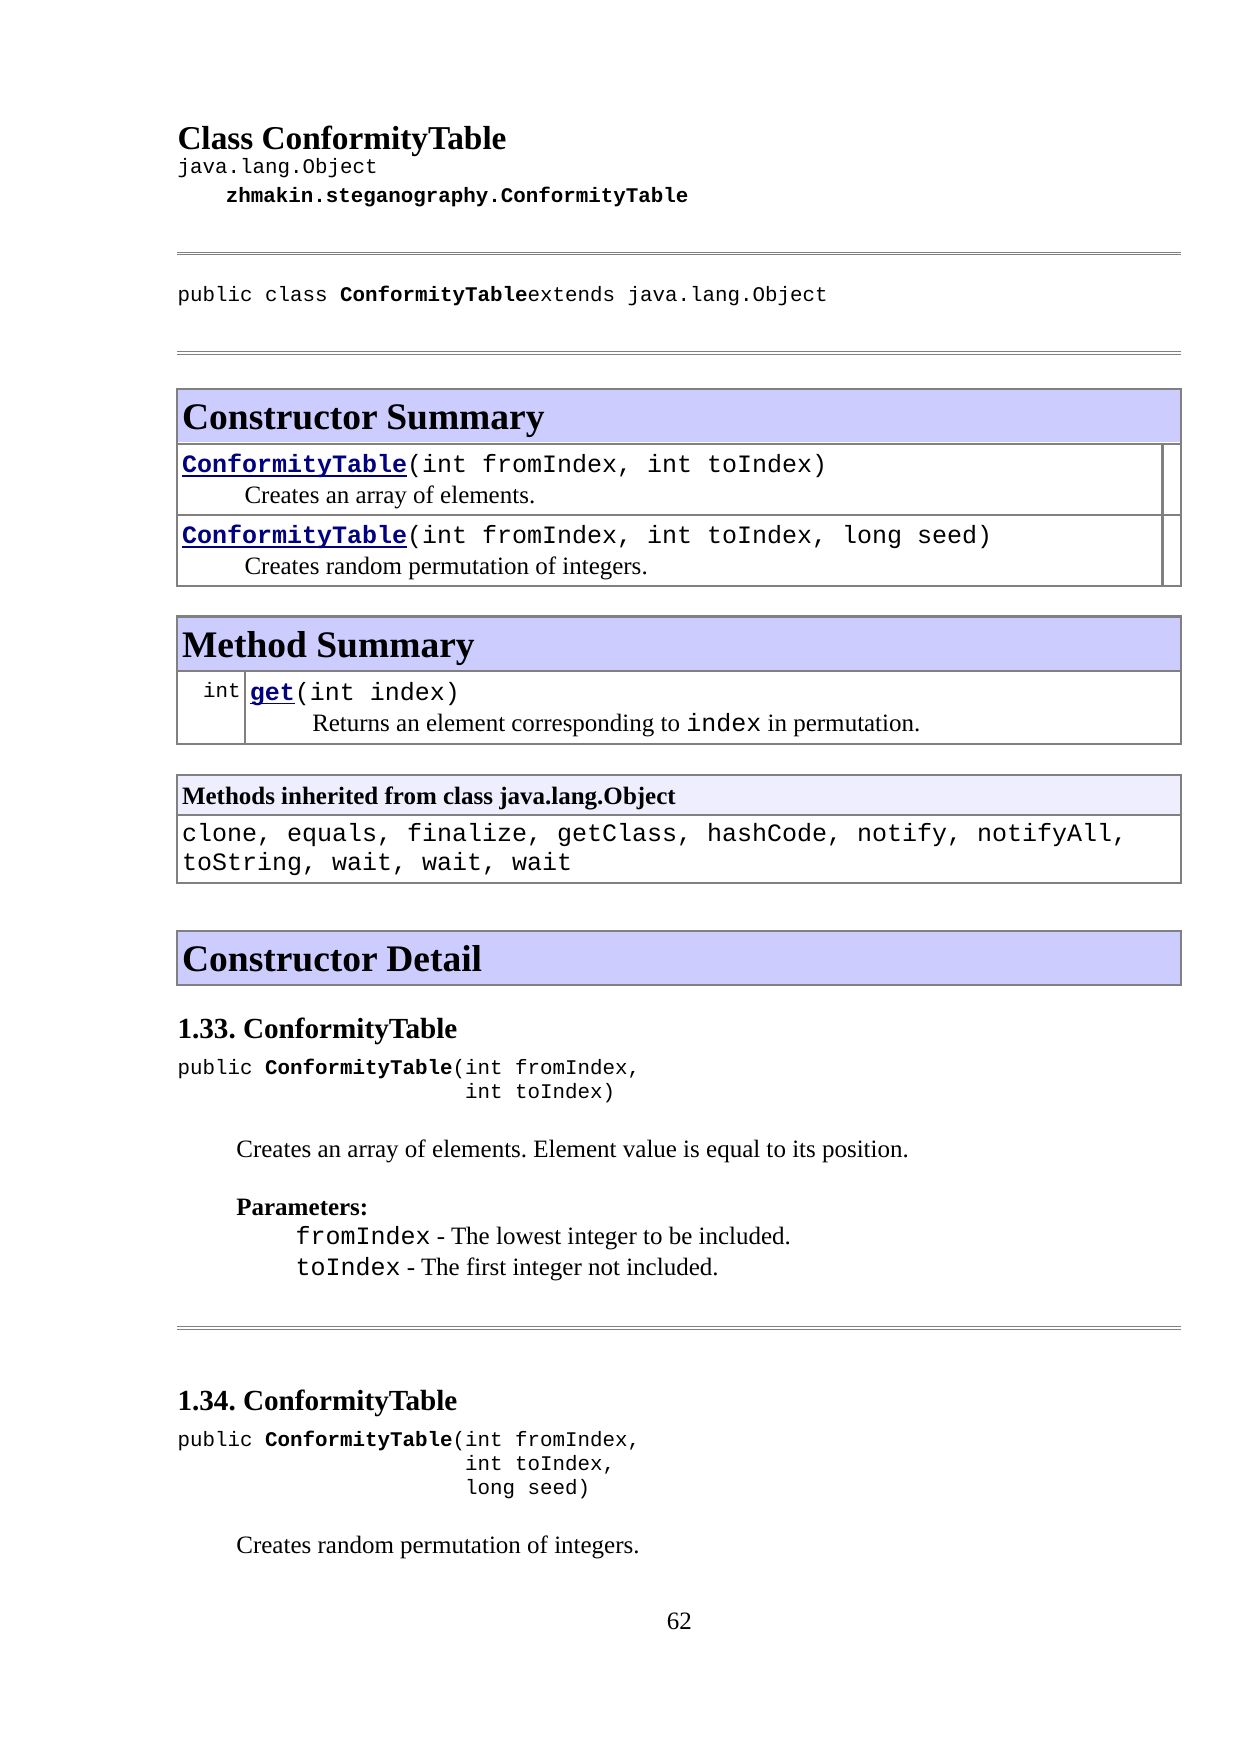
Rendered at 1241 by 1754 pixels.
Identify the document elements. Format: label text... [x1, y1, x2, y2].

table_cell int [178, 672, 244, 743]
text Class ConformityTable [177, 118, 1181, 156]
text zhmakin.steganography.ConformityTable [177, 180, 1181, 208]
subtitle Parameters: [236, 1192, 1181, 1221]
text public ConformityTable(int fromIndex, [177, 1429, 1181, 1453]
table_cell [1164, 445, 1180, 513]
table_cell ConformityTable(int fromIndex, int toIndex, long seed) Creates random permutation of integers. [178, 516, 1161, 584]
table_cell ConformityTable(int fromIndex, int toIndex) Creates an array of elements. [178, 445, 1161, 513]
table_header Methods inherited from class java.lang.Object [178, 776, 1180, 814]
table_cell [1164, 516, 1180, 584]
list Creates an array of elements. Element value is equal to its position. [236, 1134, 1181, 1163]
text public class ConformityTableextends java.lang.Object [177, 284, 1181, 307]
table_header Method Summary [178, 618, 1180, 670]
table_cell get(int index) Returns an element corresponding to index in permutation. [246, 672, 1180, 743]
text public ConformityTable(int fromIndex, [177, 1057, 1181, 1081]
list fromIndex - The lowest integer to be included. [295, 1221, 1181, 1252]
subtitle ConformityTable [177, 1383, 1181, 1417]
table_header Constructor Detail [178, 932, 1180, 984]
table_cell clone, equals, finalize, getClass, hashCode, notify, notifyAll, toString, wait, wait, wait [178, 816, 1180, 882]
text int toIndex, [177, 1453, 1181, 1477]
subtitle ConformityTable [177, 1011, 1181, 1045]
text int toIndex) [177, 1081, 1181, 1105]
table_header Constructor Summary [178, 390, 1180, 442]
text long seed) [177, 1477, 1181, 1500]
list toIndex - The first integer not included. [295, 1252, 1181, 1283]
text java.lang.Object [177, 156, 1181, 180]
list Creates random permutation of integers. [236, 1530, 1181, 1559]
